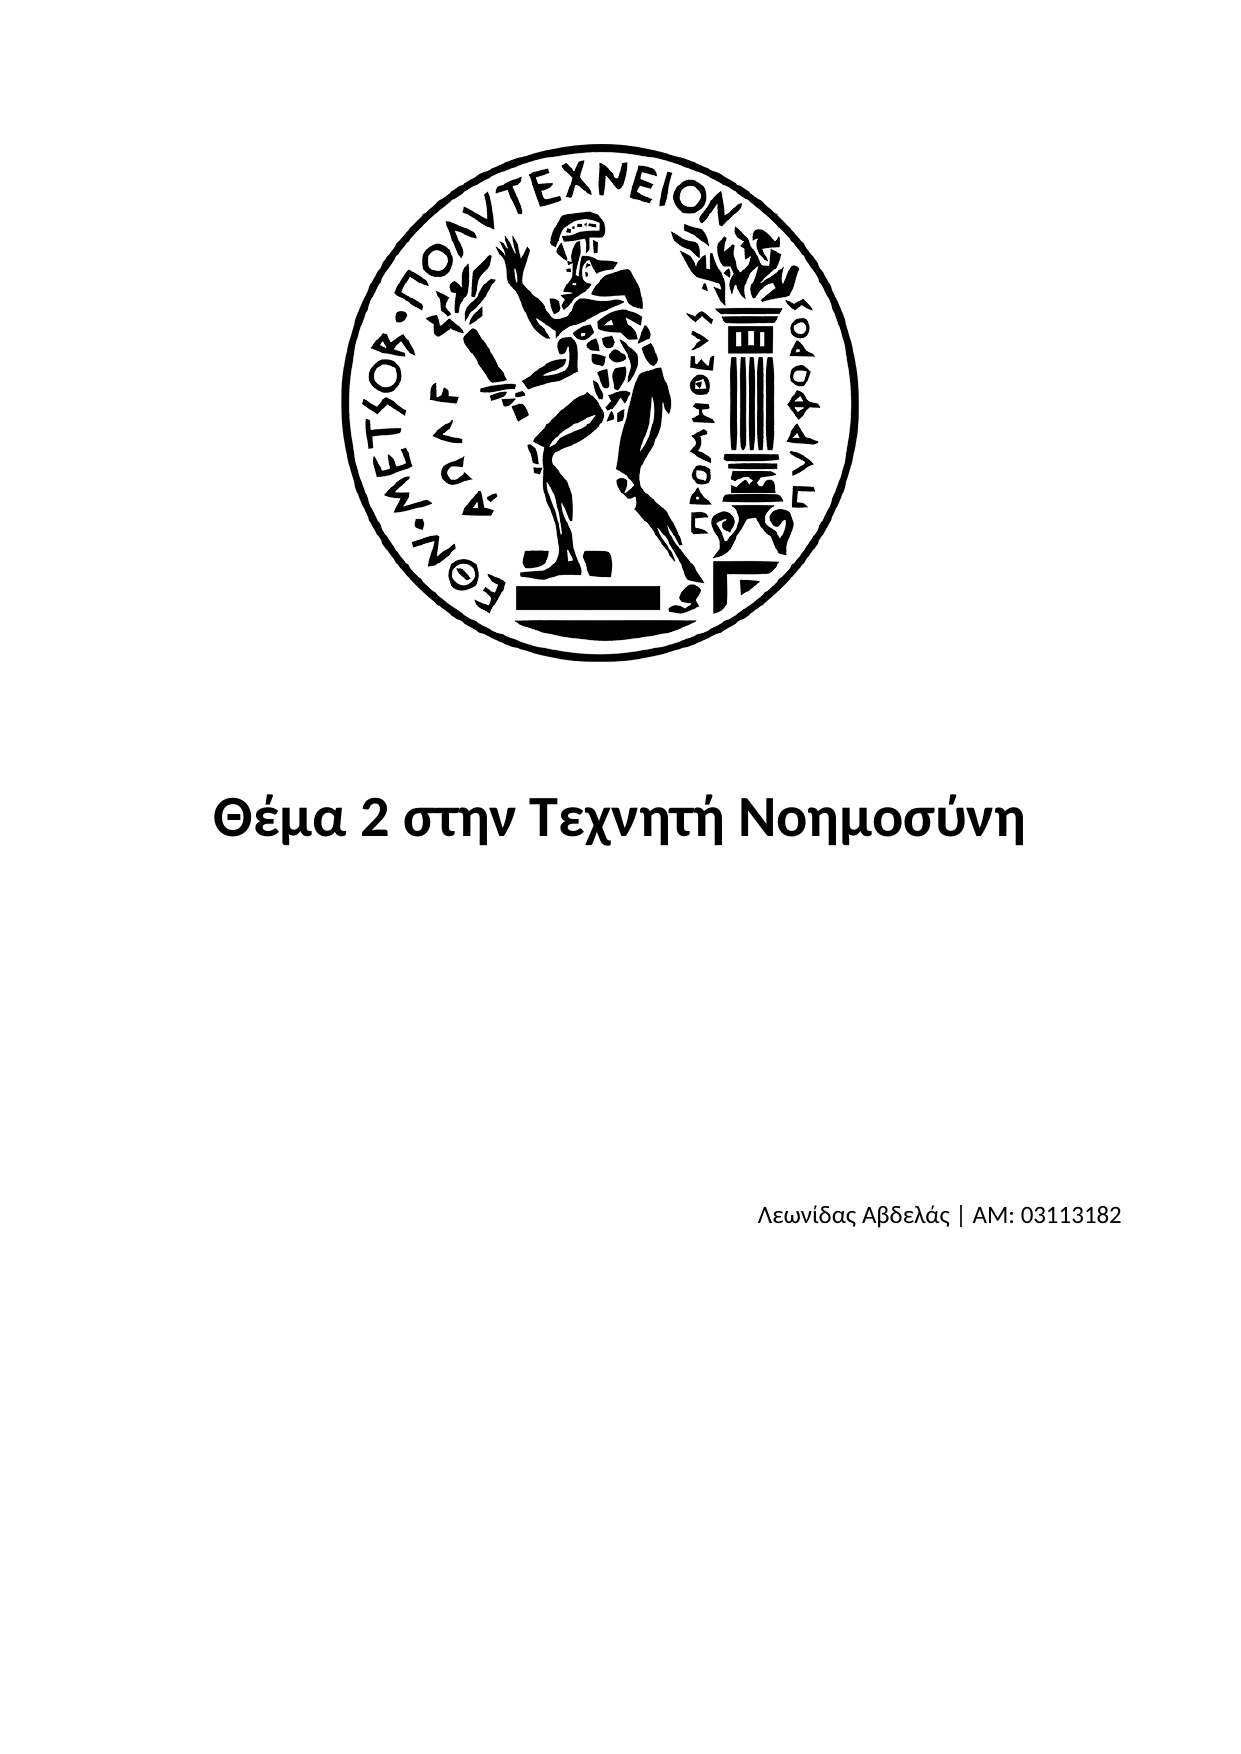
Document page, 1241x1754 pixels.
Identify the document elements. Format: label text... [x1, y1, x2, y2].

picture [341, 144, 859, 662]
text Λεωνίδας Αβδελάς | ΑΜ: 03113182 [118, 1199, 1122, 1229]
title Θέμα 2 στην Τεχνητή Νοημοσύνη [118, 779, 1122, 851]
